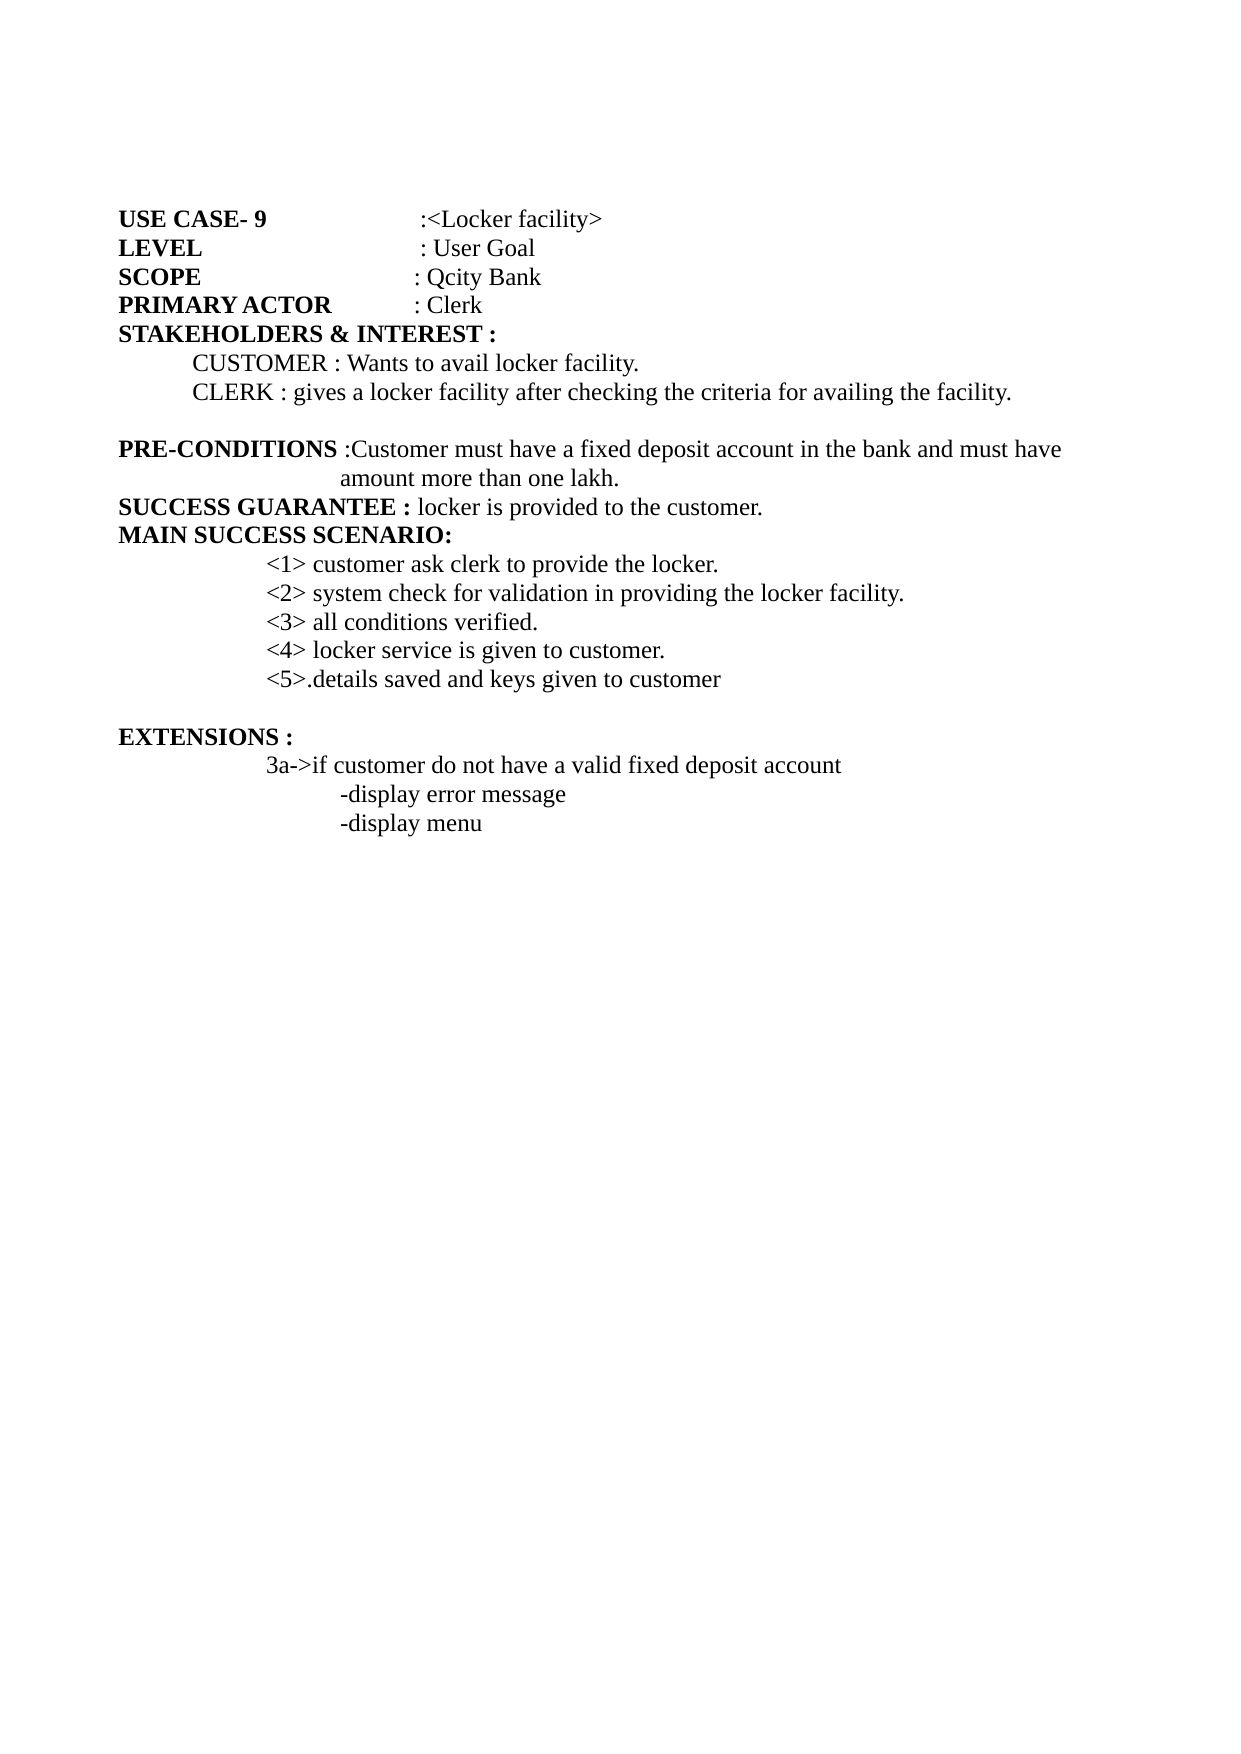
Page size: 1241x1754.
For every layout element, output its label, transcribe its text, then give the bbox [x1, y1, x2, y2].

text PRIMARY ACTOR : Clerk [118, 291, 1122, 319]
text -display error message [118, 779, 1122, 808]
text USE CASE- 9 :<Locker facility> [118, 204, 1122, 233]
text LEVEL : User Goal [118, 233, 1122, 262]
text EXTENSIONS : [118, 722, 1122, 751]
text SCOPE : Qcity Bank [118, 262, 1122, 291]
text CUSTOMER : Wants to avail locker facility. [118, 348, 1122, 377]
text -display menu [118, 808, 1122, 837]
text PRE-CONDITIONS :Customer must have a fixed deposit account in the bank and must have amount more than one lakh. [118, 434, 1122, 492]
text SUCCESS GUARANTEE : locker is provided to the customer. [118, 492, 1122, 521]
text <3> all conditions verified. [118, 607, 1122, 636]
text STAKEHOLDERS & INTEREST : [118, 319, 1122, 348]
text 3a->if customer do not have a valid fixed deposit account [118, 751, 1122, 779]
text <1> customer ask clerk to provide the locker. [118, 549, 1122, 578]
text <2> system check for validation in providing the locker facility. [118, 578, 1122, 607]
text MAIN SUCCESS SCENARIO: [118, 521, 1122, 549]
text CLERK : gives a locker facility after checking the criteria for availing the facility. [118, 377, 1122, 406]
text <4> locker service is given to customer. [118, 636, 1122, 664]
text <5>.details saved and keys given to customer [118, 664, 1122, 693]
